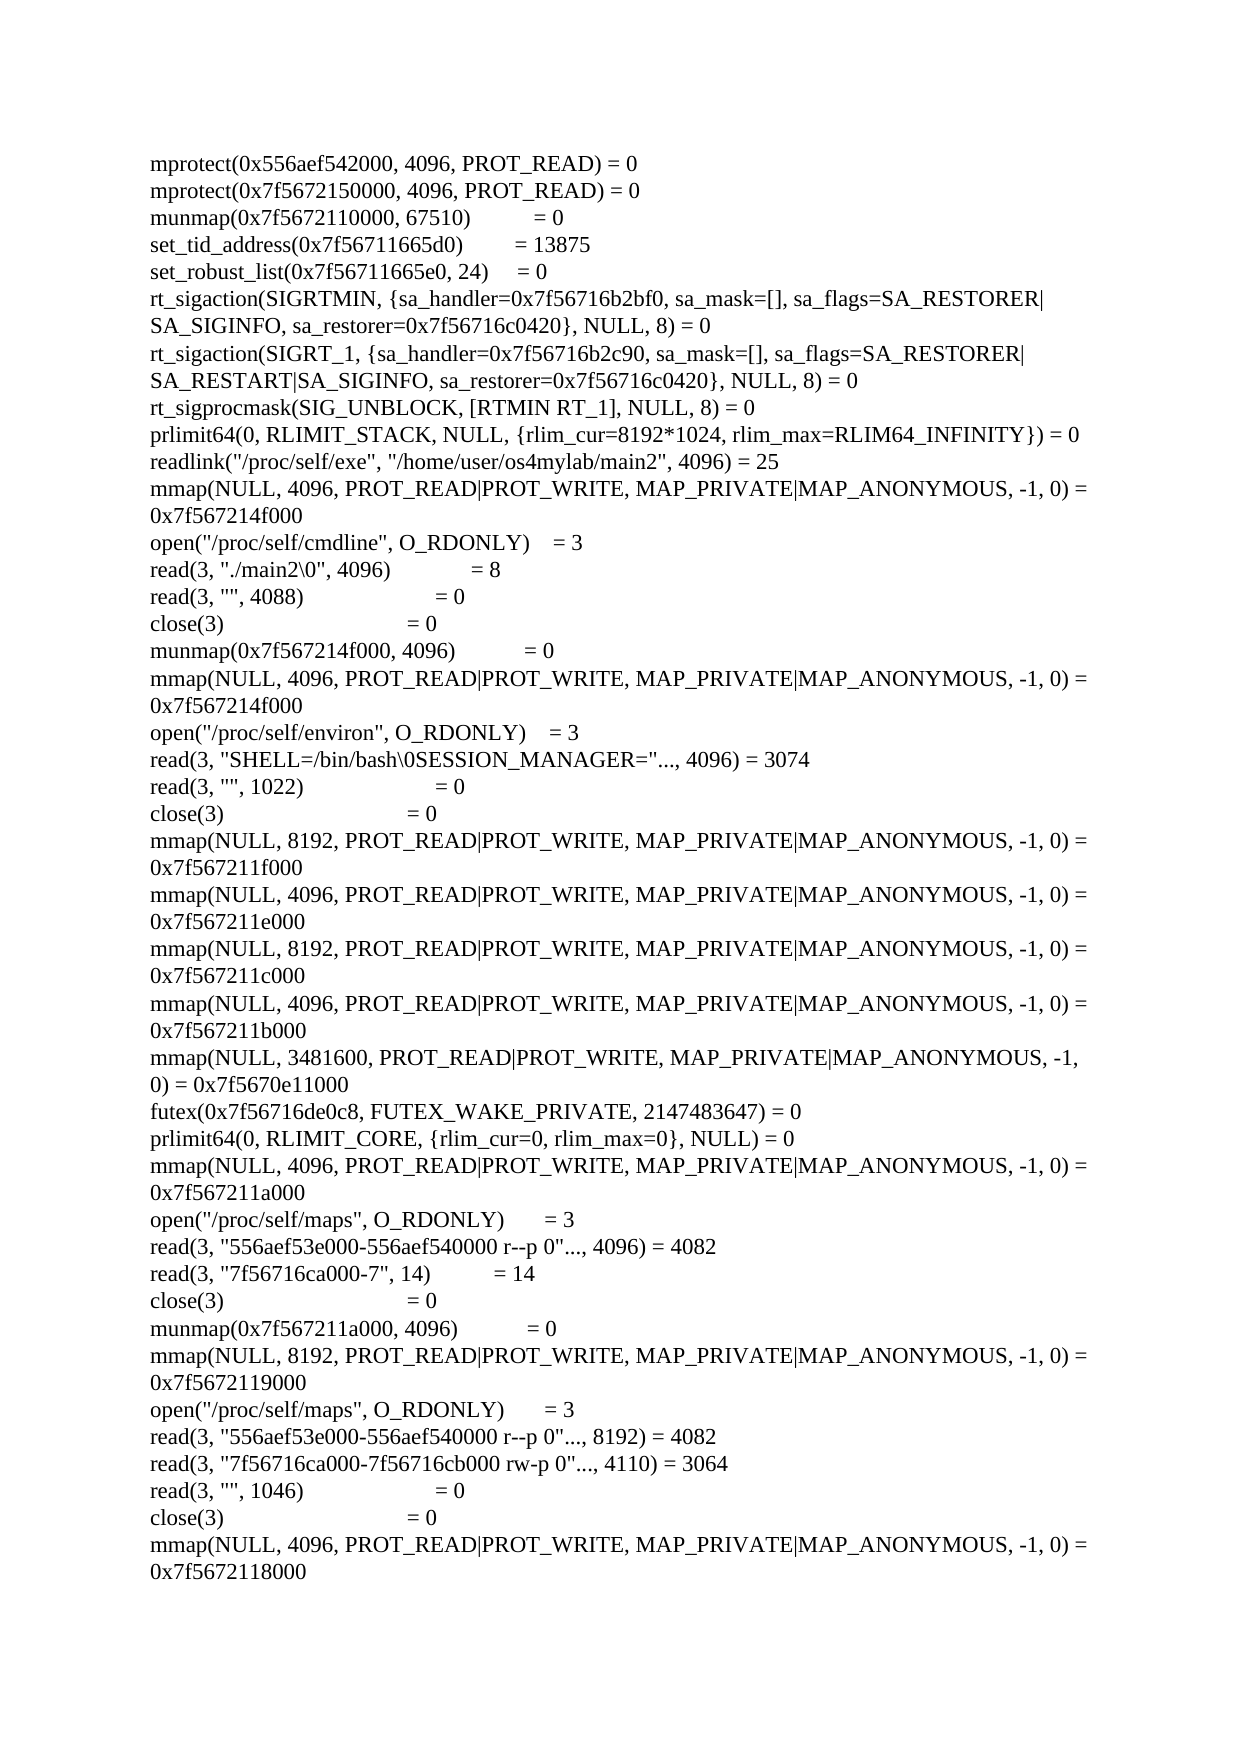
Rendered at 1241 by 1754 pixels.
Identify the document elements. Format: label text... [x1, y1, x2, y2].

text mmap(NULL, 8192, PROT_READ|PROT_WRITE, MAP_PRIVATE|MAP_ANONYMOUS, -1, 0) = 0x7f5672119000 [150, 1342, 1090, 1395]
text mmap(NULL, 4096, PROT_READ|PROT_WRITE, MAP_PRIVATE|MAP_ANONYMOUS, -1, 0) = 0x7f567214f000 [150, 475, 1090, 528]
text set_tid_address(0x7f56711665d0) = 13875 [150, 231, 1090, 258]
text rt_sigaction(SIGRT_1, {sa_handler=0x7f56716b2c90, sa_mask=[], sa_flags=SA_RESTORER|SA_RESTART|SA_SIGINFO, sa_restorer=0x7f56716c0420}, NULL, 8) = 0 [150, 339, 1090, 393]
text mprotect(0x7f5672150000, 4096, PROT_READ) = 0 [150, 177, 1090, 203]
text mmap(NULL, 3481600, PROT_READ|PROT_WRITE, MAP_PRIVATE|MAP_ANONYMOUS, -1, 0) = 0x7f5670e11000 [150, 1044, 1090, 1097]
text munmap(0x7f5672110000, 67510) = 0 [150, 204, 1090, 231]
text open("/proc/self/environ", O_RDONLY) = 3 [150, 719, 1090, 745]
text futex(0x7f56716de0c8, FUTEX_WAKE_PRIVATE, 2147483647) = 0 [150, 1098, 1090, 1124]
text readlink("/proc/self/exe", "/home/user/os4mylab/main2", 4096) = 25 [150, 448, 1090, 474]
text close(3) = 0 [150, 610, 1090, 637]
text read(3, "7f56716ca000-7f56716cb000 rw-p 0"..., 4110) = 3064 [150, 1450, 1090, 1476]
text mmap(NULL, 8192, PROT_READ|PROT_WRITE, MAP_PRIVATE|MAP_ANONYMOUS, -1, 0) = 0x7f567211f000 [150, 827, 1090, 881]
text prlimit64(0, RLIMIT_CORE, {rlim_cur=0, rlim_max=0}, NULL) = 0 [150, 1125, 1090, 1151]
text mprotect(0x556aef542000, 4096, PROT_READ) = 0 [150, 150, 1090, 176]
text read(3, "7f56716ca000-7", 14) = 14 [150, 1260, 1090, 1287]
text set_robust_list(0x7f56711665e0, 24) = 0 [150, 258, 1090, 285]
text read(3, "./main2\0", 4096) = 8 [150, 556, 1090, 583]
text mmap(NULL, 4096, PROT_READ|PROT_WRITE, MAP_PRIVATE|MAP_ANONYMOUS, -1, 0) = 0x7f567211e000 [150, 881, 1090, 935]
text prlimit64(0, RLIMIT_STACK, NULL, {rlim_cur=8192*1024, rlim_max=RLIM64_INFINITY}) = 0 [150, 421, 1090, 447]
text rt_sigprocmask(SIG_UNBLOCK, [RTMIN RT_1], NULL, 8) = 0 [150, 394, 1090, 420]
text read(3, "", 1022) = 0 [150, 773, 1090, 799]
text rt_sigaction(SIGRTMIN, {sa_handler=0x7f56716b2bf0, sa_mask=[], sa_flags=SA_RESTORER|SA_SIGINFO, sa_restorer=0x7f56716c0420}, NULL, 8) = 0 [150, 285, 1090, 339]
text read(3, "SHELL=/bin/bash\0SESSION_MANAGER="..., 4096) = 3074 [150, 746, 1090, 772]
text close(3) = 0 [150, 1504, 1090, 1531]
text mmap(NULL, 8192, PROT_READ|PROT_WRITE, MAP_PRIVATE|MAP_ANONYMOUS, -1, 0) = 0x7f567211c000 [150, 935, 1090, 989]
text open("/proc/self/maps", O_RDONLY) = 3 [150, 1396, 1090, 1422]
text close(3) = 0 [150, 1287, 1090, 1314]
text open("/proc/self/cmdline", O_RDONLY) = 3 [150, 529, 1090, 556]
text mmap(NULL, 4096, PROT_READ|PROT_WRITE, MAP_PRIVATE|MAP_ANONYMOUS, -1, 0) = 0x7f567214f000 [150, 664, 1090, 718]
text munmap(0x7f567214f000, 4096) = 0 [150, 637, 1090, 664]
text read(3, "", 4088) = 0 [150, 583, 1090, 610]
text mmap(NULL, 4096, PROT_READ|PROT_WRITE, MAP_PRIVATE|MAP_ANONYMOUS, -1, 0) = 0x7f5672118000 [150, 1531, 1090, 1585]
text mmap(NULL, 4096, PROT_READ|PROT_WRITE, MAP_PRIVATE|MAP_ANONYMOUS, -1, 0) = 0x7f567211a000 [150, 1152, 1090, 1206]
text read(3, "556aef53e000-556aef540000 r--p 0"..., 8192) = 4082 [150, 1423, 1090, 1449]
text read(3, "556aef53e000-556aef540000 r--p 0"..., 4096) = 4082 [150, 1233, 1090, 1260]
text munmap(0x7f567211a000, 4096) = 0 [150, 1314, 1090, 1341]
text mmap(NULL, 4096, PROT_READ|PROT_WRITE, MAP_PRIVATE|MAP_ANONYMOUS, -1, 0) = 0x7f567211b000 [150, 989, 1090, 1043]
text read(3, "", 1046) = 0 [150, 1477, 1090, 1503]
text open("/proc/self/maps", O_RDONLY) = 3 [150, 1206, 1090, 1233]
text close(3) = 0 [150, 800, 1090, 826]
